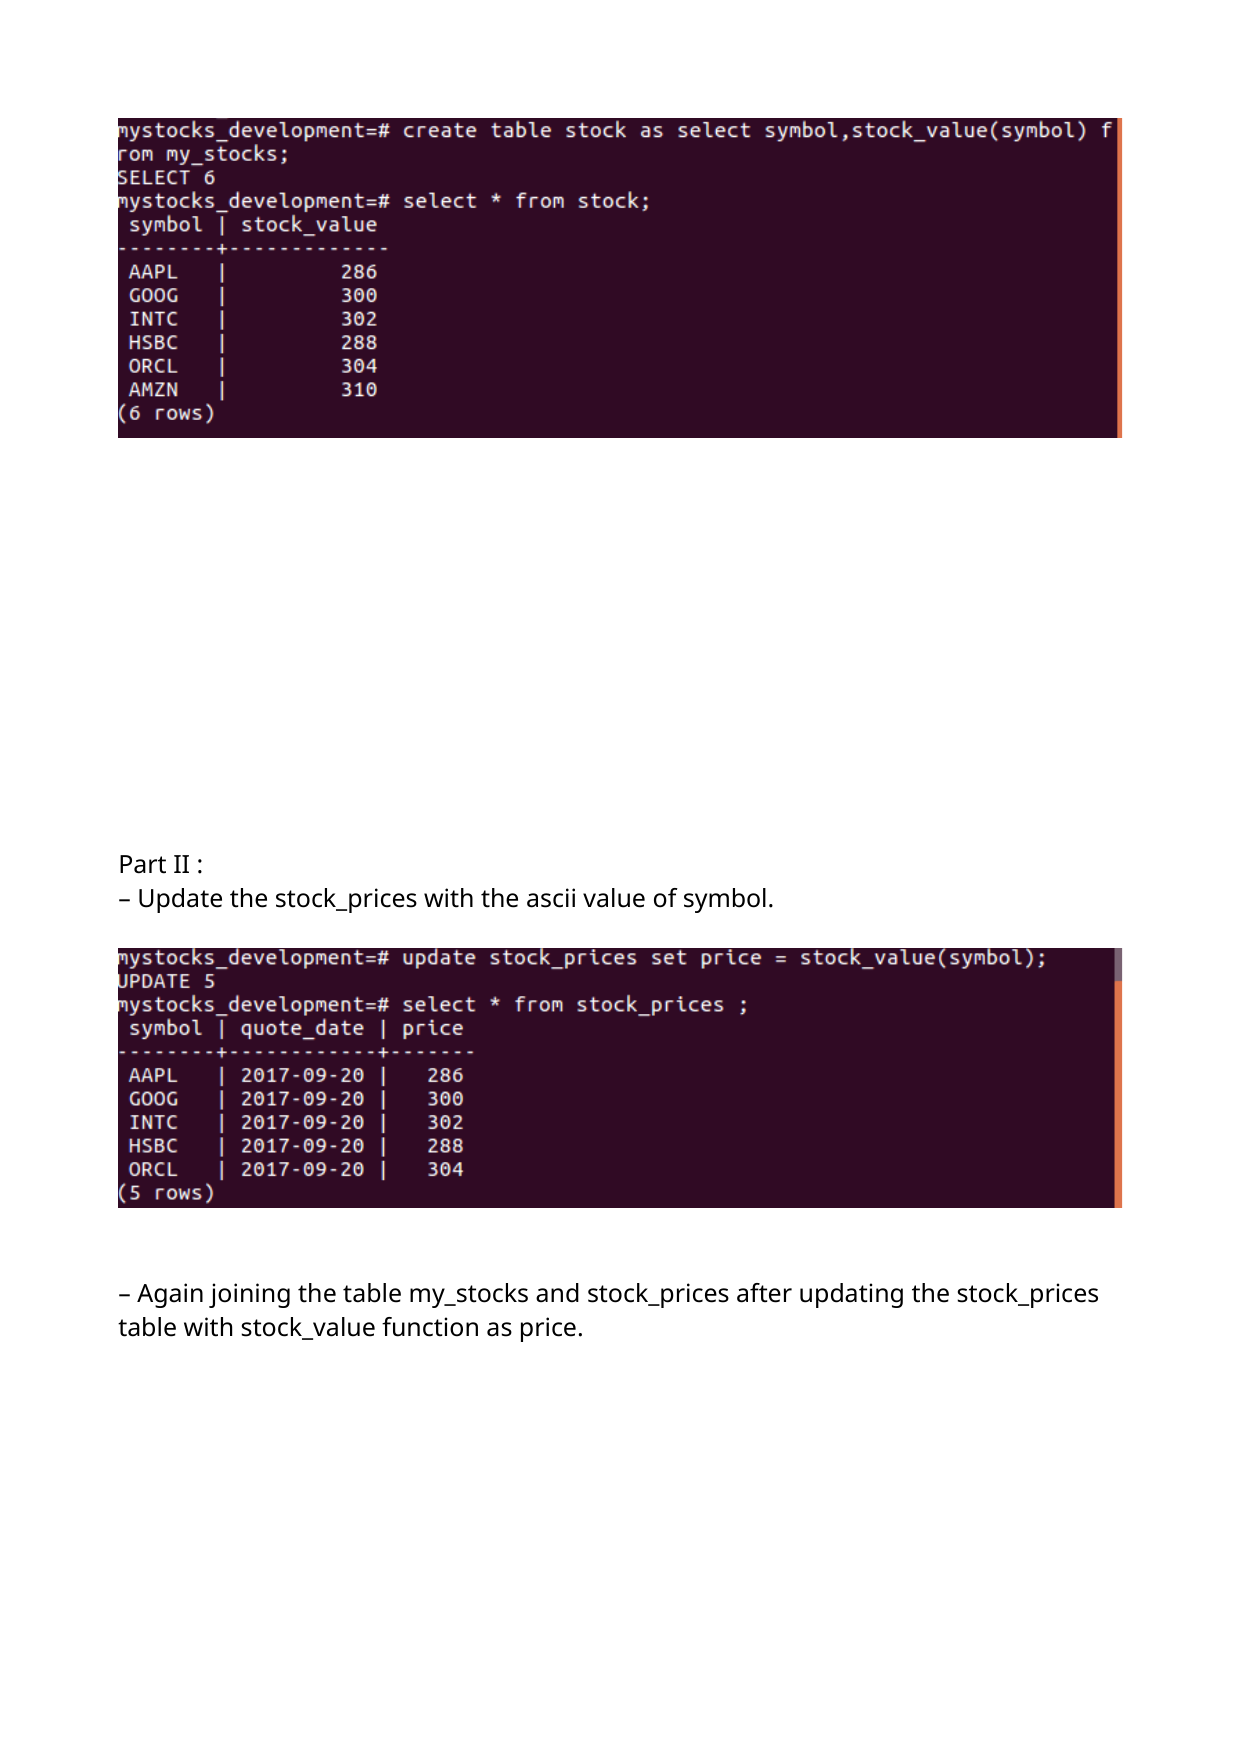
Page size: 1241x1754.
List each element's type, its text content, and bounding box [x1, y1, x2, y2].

text – Again joining the table my_stocks and stock_prices after updating the stock_prices table with stock_value function as price. [118, 1276, 1122, 1344]
text – Update the stock_prices with the ascii value of symbol. [118, 880, 1122, 914]
picture [118, 118, 1123, 438]
text Part II : [118, 846, 1122, 880]
picture [118, 948, 1123, 1208]
